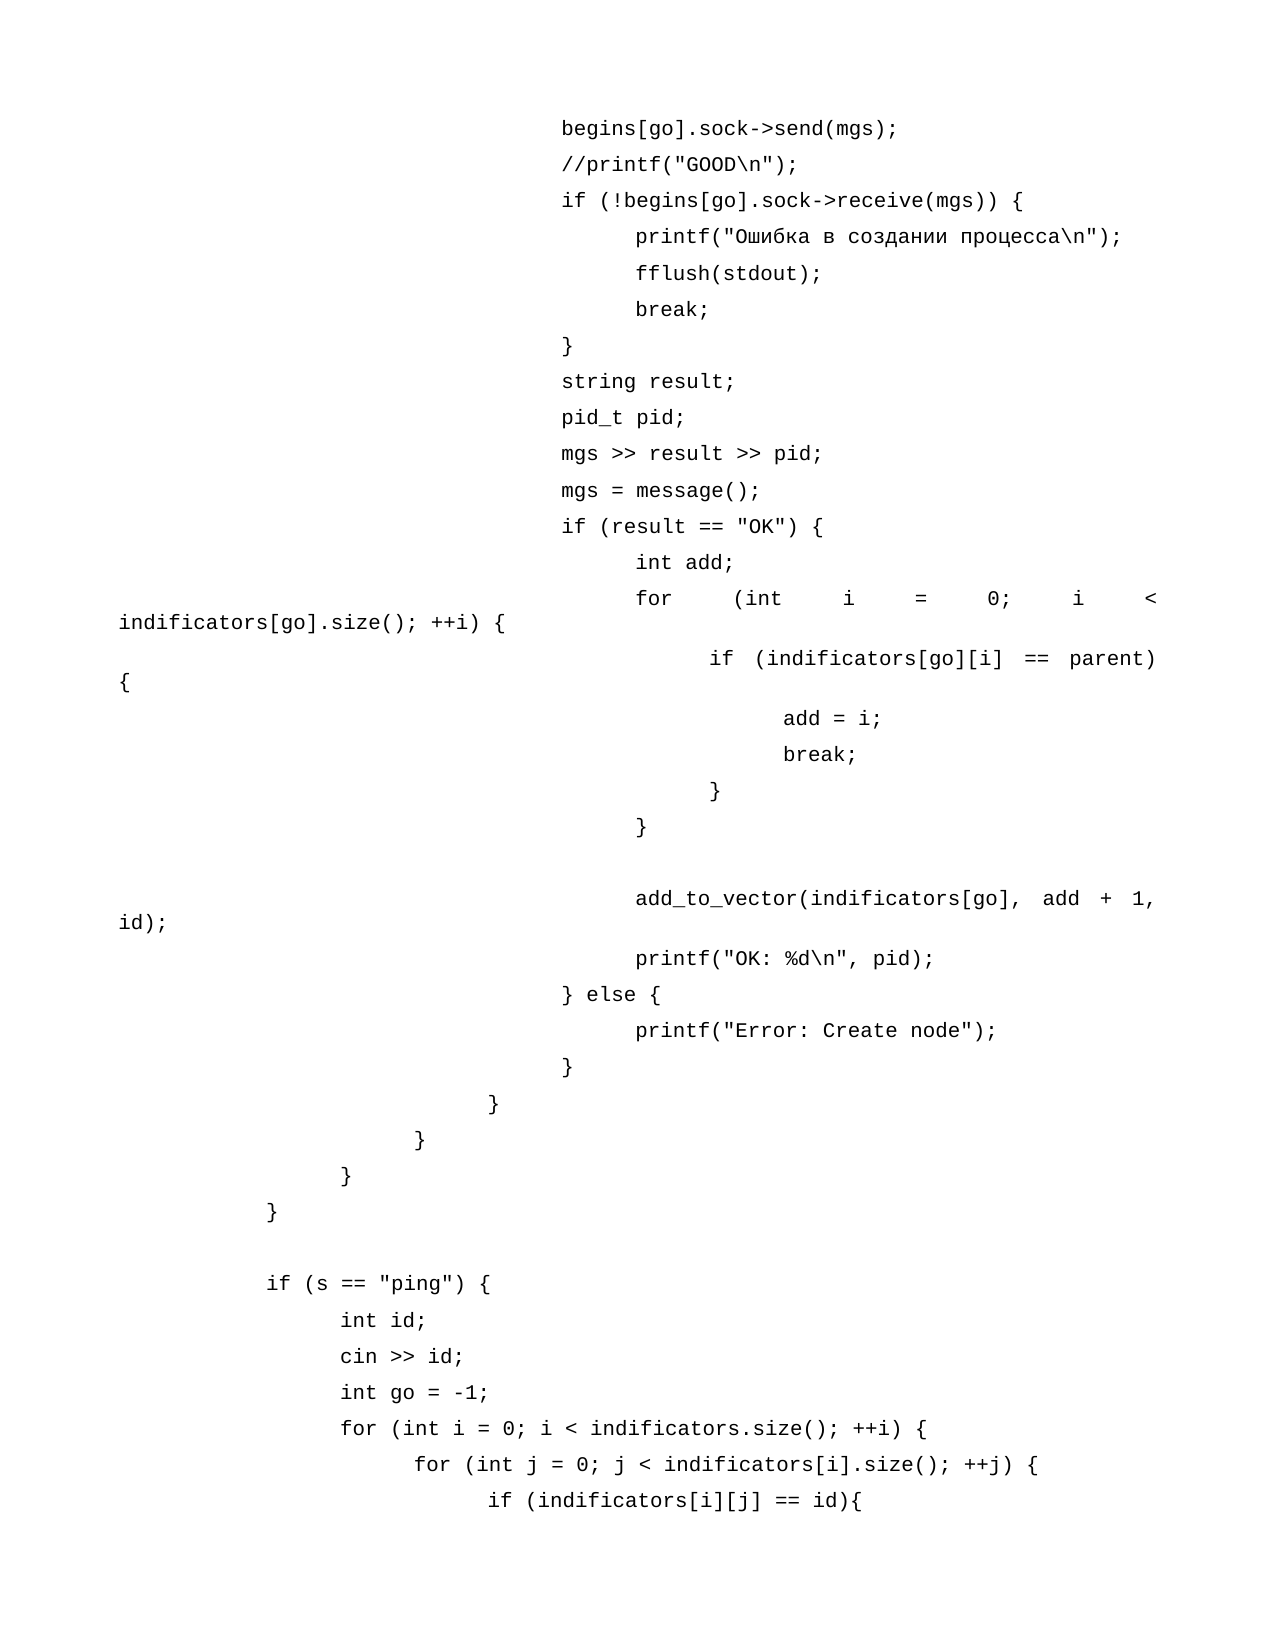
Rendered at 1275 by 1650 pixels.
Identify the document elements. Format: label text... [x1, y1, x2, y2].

text mgs = message(); [118, 479, 1157, 503]
text } else { [118, 984, 1157, 1008]
text printf("Error: Create node"); [118, 1020, 1157, 1044]
text } [118, 1165, 1157, 1189]
text add_to_vector(indificators[go], add + 1, id); [118, 888, 1157, 936]
text break; [118, 299, 1157, 322]
text begins[go].sock->send(mgs); [118, 118, 1157, 142]
text break; [118, 744, 1157, 767]
text pid_t pid; [118, 407, 1157, 431]
text if (s == "ping") { [118, 1273, 1157, 1297]
text for (int j = 0; j < indificators[i].size(); ++j) { [118, 1454, 1157, 1478]
text mgs >> result >> pid; [118, 443, 1157, 467]
text } [118, 1093, 1157, 1116]
text for (int i = 0; i < indificators.size(); ++i) { [118, 1418, 1157, 1442]
text } [118, 335, 1157, 359]
text cin >> id; [118, 1346, 1157, 1369]
text } [118, 1057, 1157, 1080]
text add = i; [118, 708, 1157, 731]
text } [118, 1201, 1157, 1225]
text //printf("GOOD\n"); [118, 154, 1157, 178]
text printf("Ошибка в создании процесса\n"); [118, 227, 1157, 250]
text } [118, 816, 1157, 840]
text int id; [118, 1309, 1157, 1333]
text if (indificators[go][i] == parent) { [118, 648, 1157, 695]
text for (int i = 0; i < indificators[go].size(); ++i) { [118, 588, 1157, 635]
text if (indificators[i][j] == id){ [118, 1490, 1157, 1514]
text } [118, 1129, 1157, 1152]
text if (!begins[go].sock->receive(mgs)) { [118, 190, 1157, 214]
text if (result == "OK") { [118, 516, 1157, 539]
text fflush(stdout); [118, 263, 1157, 286]
text printf("OK: %d\n", pid); [118, 948, 1157, 972]
text int go = -1; [118, 1382, 1157, 1406]
text string result; [118, 371, 1157, 395]
text } [118, 780, 1157, 803]
text int add; [118, 552, 1157, 576]
